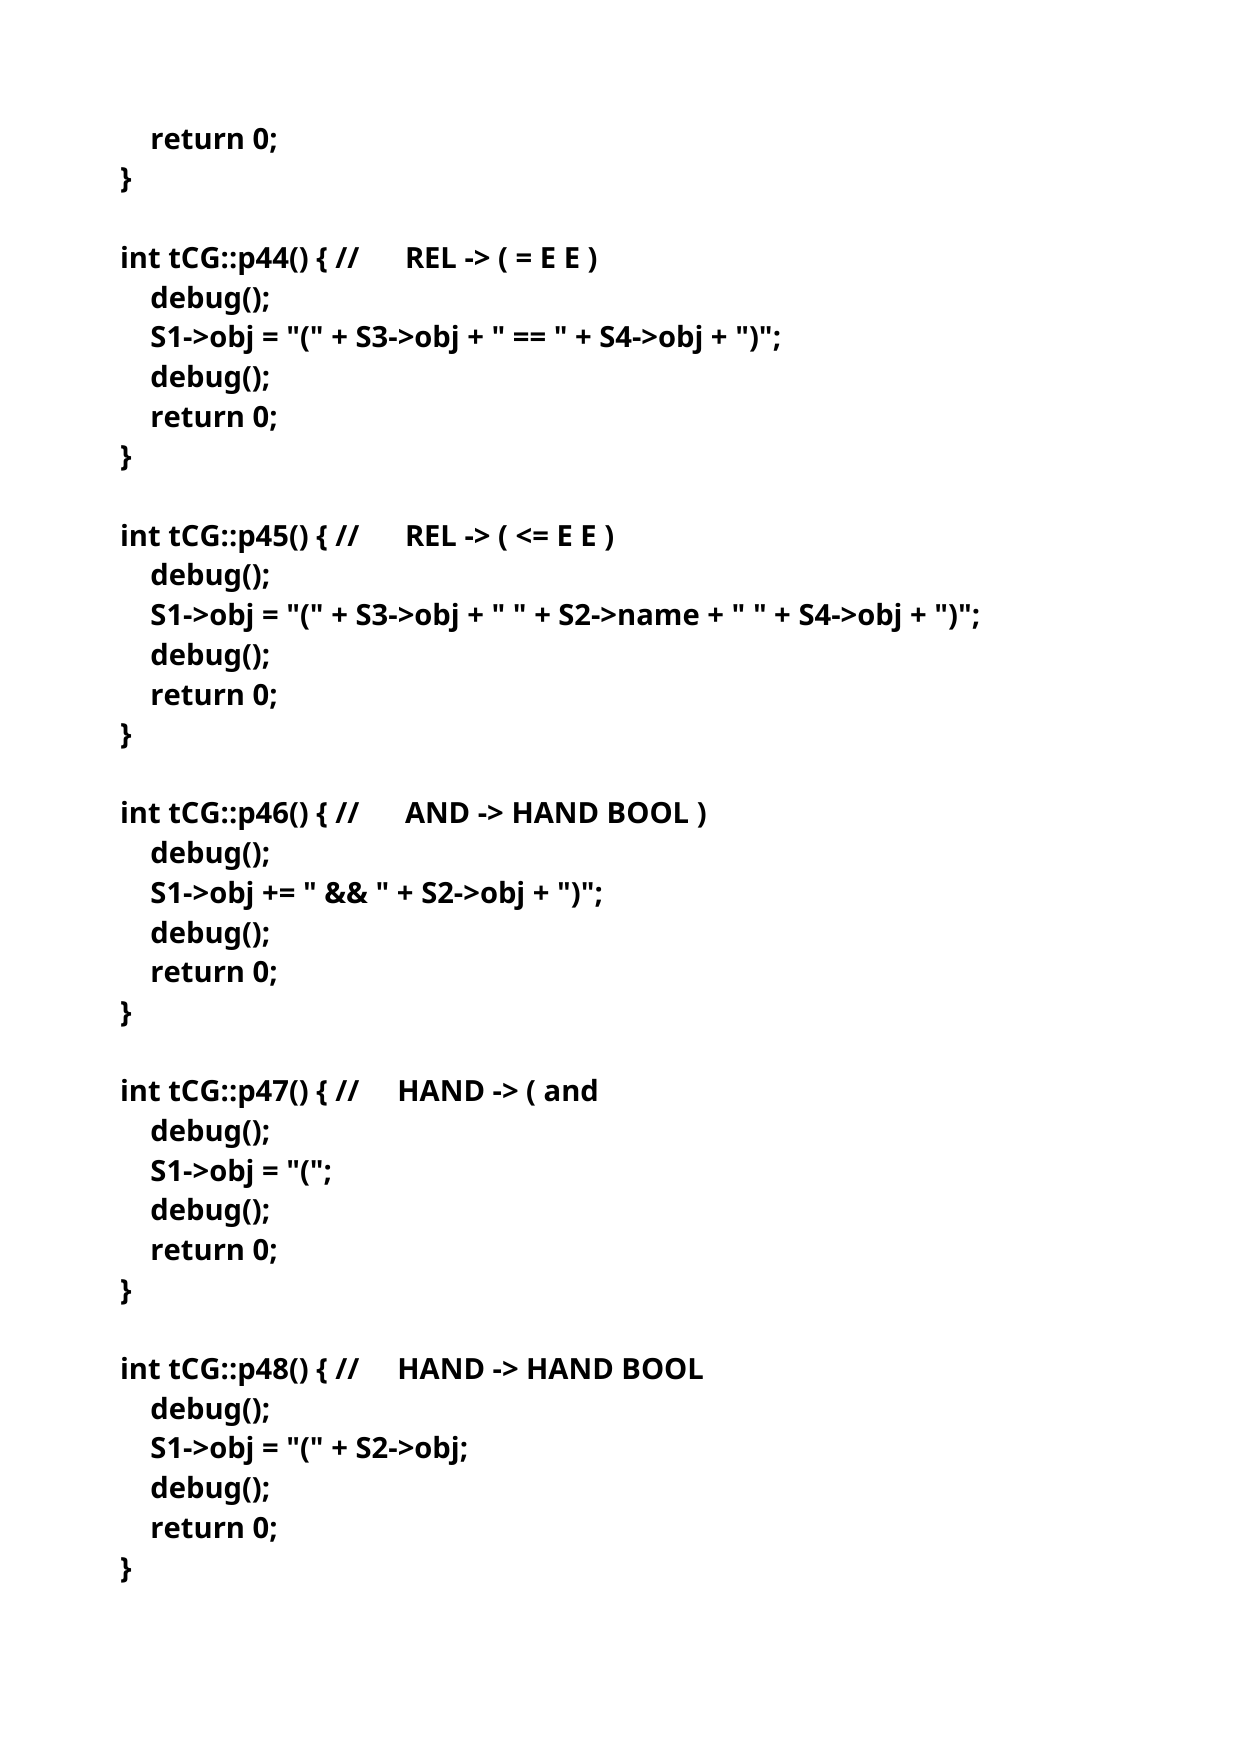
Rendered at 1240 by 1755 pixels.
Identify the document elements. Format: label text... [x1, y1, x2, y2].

text return 0; [120, 1229, 1120, 1269]
text } [120, 991, 1120, 1031]
text debug(); [120, 634, 1120, 674]
text debug(); [120, 832, 1120, 872]
text int tCG::p46() { // AND -> HAND BOOL ) [120, 793, 1120, 832]
text debug(); [120, 1388, 1120, 1428]
text } [120, 1269, 1120, 1309]
text debug(); [120, 277, 1120, 317]
text } [120, 436, 1120, 475]
text int tCG::p45() { // REL -> ( <= E E ) [120, 515, 1120, 555]
text debug(); [120, 1467, 1120, 1507]
text debug(); [120, 1110, 1120, 1150]
text return 0; [120, 1507, 1120, 1547]
text return 0; [120, 952, 1120, 991]
text } [120, 713, 1120, 753]
text return 0; [120, 674, 1120, 713]
text S1->obj = "(" + S3->obj + " == " + S4->obj + ")"; [120, 317, 1120, 356]
text return 0; [120, 118, 1120, 158]
text debug(); [120, 555, 1120, 594]
text } [120, 158, 1120, 197]
text S1->obj = "(" + S2->obj; [120, 1428, 1120, 1467]
text debug(); [120, 1190, 1120, 1229]
text } [120, 1547, 1120, 1587]
text int tCG::p48() { // HAND -> HAND BOOL [120, 1348, 1120, 1388]
text S1->obj = "("; [120, 1150, 1120, 1190]
text int tCG::p44() { // REL -> ( = E E ) [120, 237, 1120, 277]
text debug(); [120, 912, 1120, 952]
text S1->obj = "(" + S3->obj + " " + S2->name + " " + S4->obj + ")"; [120, 594, 1120, 634]
text S1->obj += " && " + S2->obj + ")"; [120, 872, 1120, 912]
text return 0; [120, 396, 1120, 436]
text int tCG::p47() { // HAND -> ( and [120, 1071, 1120, 1110]
text debug(); [120, 356, 1120, 396]
